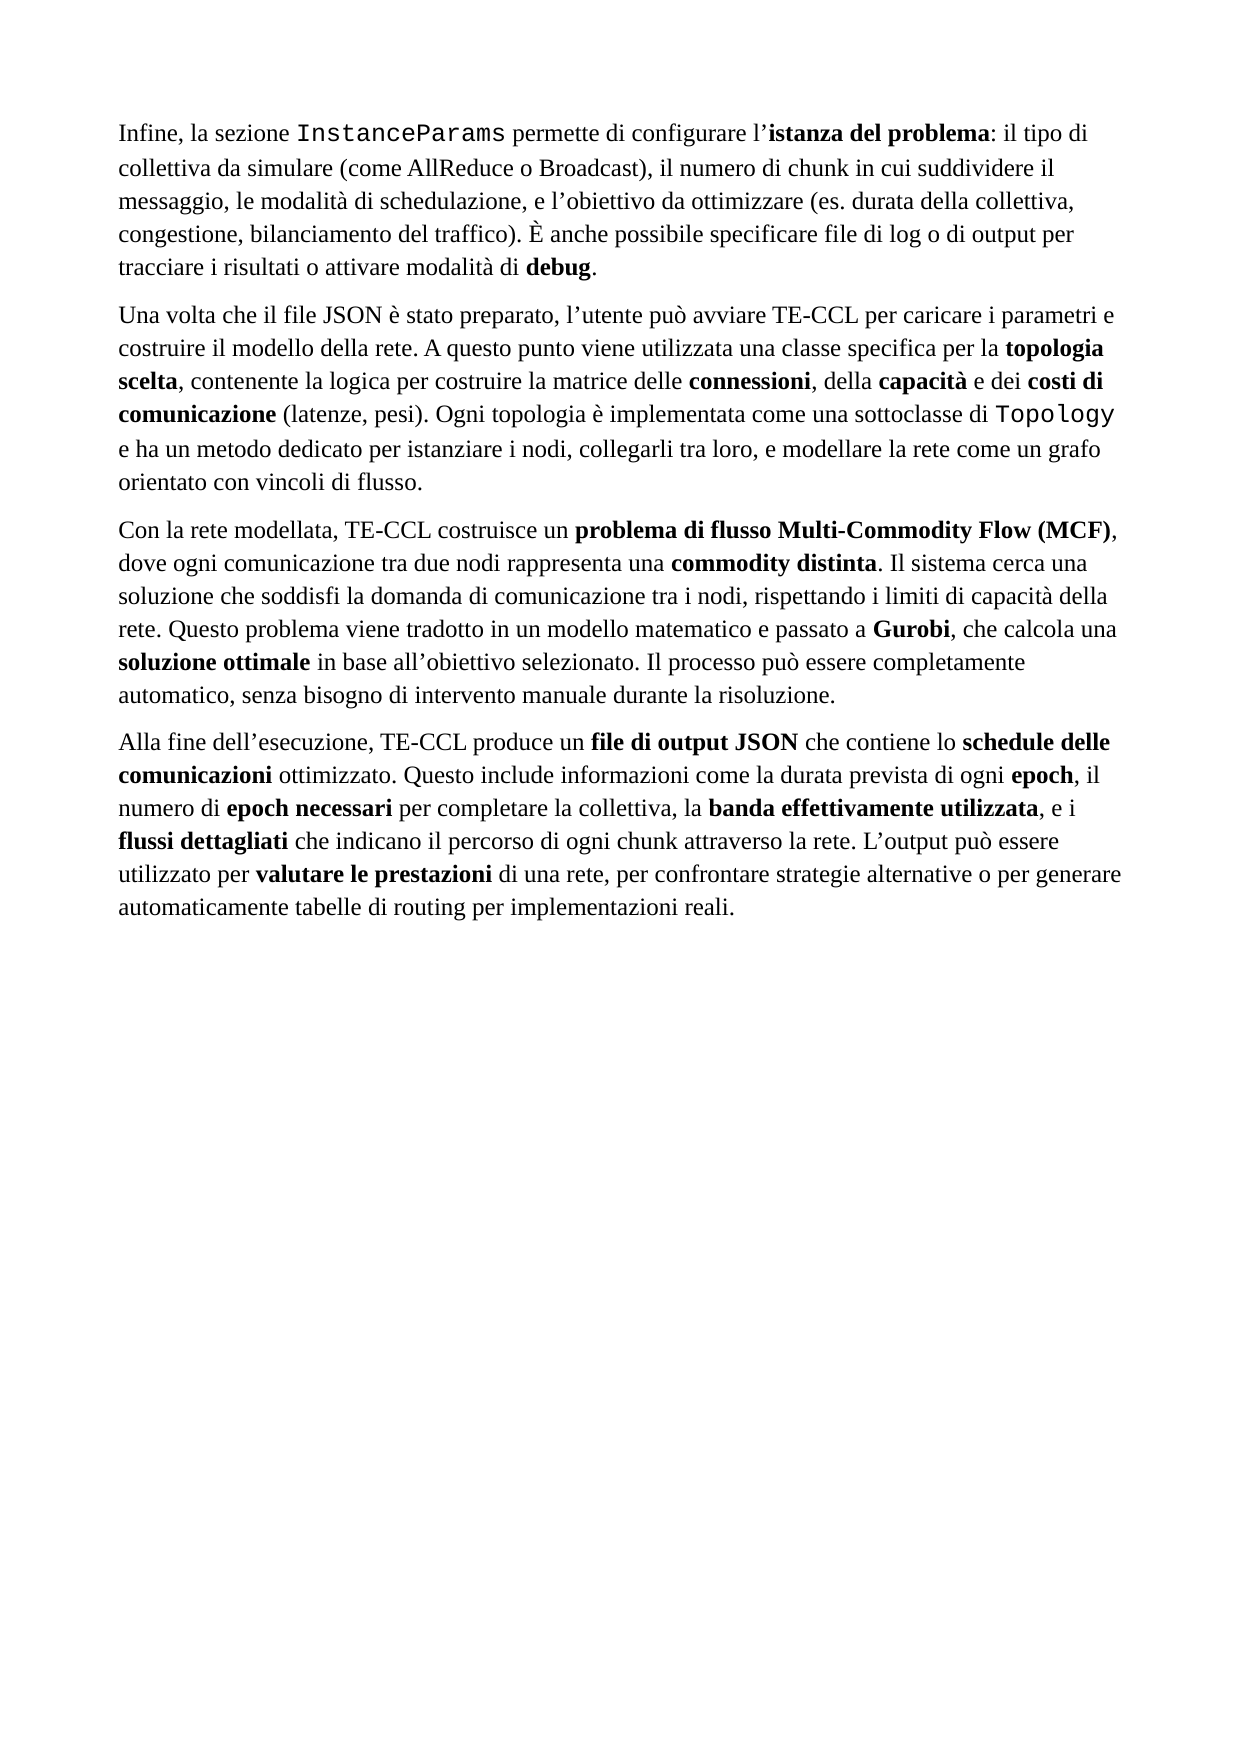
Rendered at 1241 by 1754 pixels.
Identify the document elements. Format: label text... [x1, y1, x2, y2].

text Con la rete modellata, TE-CCL costruisce un problema di flusso Multi-Commodity Flow (MCF), dove ogni comunicazione tra due nodi rappresenta una commodity distinta. Il sistema cerca una soluzione che soddisfi la domanda di comunicazione tra i nodi, rispettando i limiti di capacità della rete. Questo problema viene tradotto in un modello matematico e passato a Gurobi, che calcola una soluzione ottimale in base all’obiettivo selezionato. Il processo può essere completamente automatico, senza bisogno di intervento manuale durante la risoluzione. [118, 515, 1122, 708]
text Una volta che il file JSON è stato preparato, l’utente può avviare TE-CCL per caricare i parametri e costruire il modello della rete. A questo punto viene utilizzata una classe specifica per la topologia scelta, contenente la logica per costruire la matrice delle connessioni, della capacità e dei costi di comunicazione (latenze, pesi). Ogni topologia è implementata come una sottoclasse di Topology e ha un metodo dedicato per istanziare i nodi, collegarli tra loro, e modellare la rete come un grafo orientato con vincoli di flusso. [118, 300, 1122, 496]
text Alla fine dell’esecuzione, TE-CCL produce un file di output JSON che contiene lo schedule delle comunicazioni ottimizzato. Questo include informazioni come la durata prevista di ogni epoch, il numero di epoch necessari per completare la collettiva, la banda effettivamente utilizzata, e i flussi dettagliati che indicano il percorso di ogni chunk attraverso la rete. L’output può essere utilizzato per valutare le prestazioni di una rete, per confrontare strategie alternative o per generare automaticamente tabelle di routing per implementazioni reali. [118, 727, 1122, 921]
text Infine, la sezione InstanceParams permette di configurare l’istanza del problema: il tipo di collettiva da simulare (come AllReduce o Broadcast), il numero di chunk in cui suddividere il messaggio, le modalità di schedulazione, e l’obiettivo da ottimizzare (es. durata della collettiva, congestione, bilanciamento del traffico). È anche possibile specificare file di log o di output per tracciare i risultati o attivare modalità di debug. [118, 118, 1122, 281]
